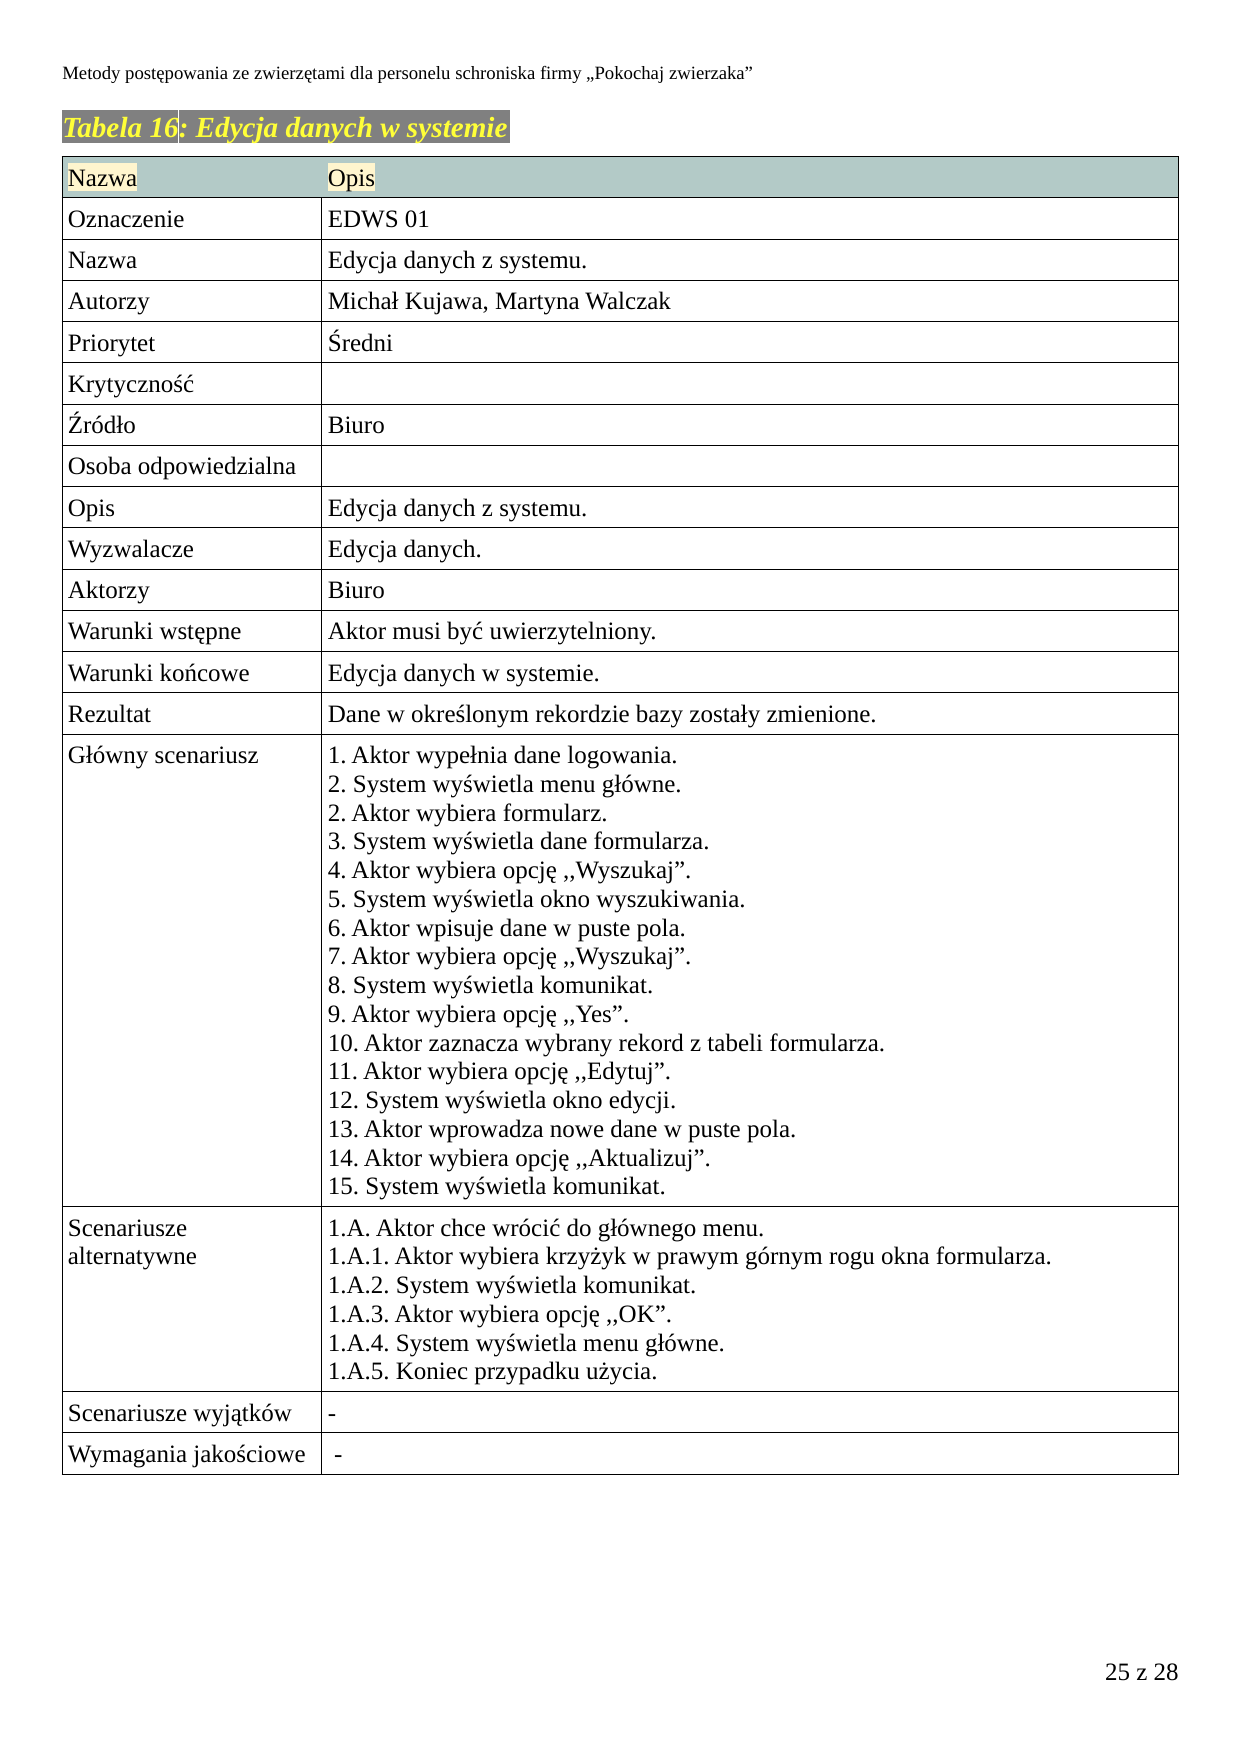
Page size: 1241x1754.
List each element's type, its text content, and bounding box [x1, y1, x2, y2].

table_cell Edycja danych z systemu. [322, 487, 1178, 527]
table_cell Priorytet [63, 322, 321, 362]
table_cell - [322, 1392, 1178, 1432]
table_cell Opis [63, 487, 321, 527]
table_cell Oznaczenie [63, 198, 321, 238]
table_header Nazwa [63, 157, 322, 197]
table_cell Warunki końcowe [63, 652, 321, 692]
table_cell Michał Kujawa, Martyna Walczak [322, 281, 1178, 321]
table_cell 1.A. Aktor chce wrócić do głównego menu. 1.A.1. Aktor wybiera krzyżyk w prawym górnym rogu okna formularza. 1.A.2. System wyświetla komunikat. 1.A.3. Aktor wybiera opcję ,,OK”. 1.A.4. System wyświetla menu główne. 1.A.5. Koniec przypadku użycia. [322, 1207, 1178, 1391]
table_cell 1. Aktor wypełnia dane logowania. 2. System wyświetla menu główne. 2. Aktor wybiera formularz. 3. System wyświetla dane formularza. 4. Aktor wybiera opcję ,,Wyszukaj”. 5. System wyświetla okno wyszukiwania. 6. Aktor wpisuje dane w puste pola. 7. Aktor wybiera opcję ,,Wyszukaj”. 8. System wyświetla komunikat. 9. Aktor wybiera opcję ,,Yes”. 10. Aktor zaznacza wybrany rekord z tabeli formularza. 11. Aktor wybiera opcję ,,Edytuj”. 12. System wyświetla okno edycji. 13. Aktor wprowadza nowe dane w puste pola. 14. Aktor wybiera opcję ,,Aktualizuj”. 15. System wyświetla komunikat. [322, 735, 1178, 1206]
table_cell Krytyczność [63, 363, 321, 403]
table_cell Rezultat [63, 693, 321, 733]
table_cell Edycja danych. [322, 528, 1178, 568]
table_cell Scenariusze alternatywne [63, 1207, 321, 1391]
table_cell Aktorzy [63, 570, 321, 610]
table_cell Scenariusze wyjątków [63, 1392, 321, 1432]
table_cell Biuro [322, 570, 1178, 610]
table_cell Edycja danych z systemu. [322, 240, 1178, 280]
table_cell Edycja danych w systemie. [322, 652, 1178, 692]
table_cell Warunki wstępne [63, 611, 321, 651]
table_cell - [322, 1433, 1178, 1473]
table_cell [322, 363, 1178, 403]
table_cell Średni [322, 322, 1178, 362]
table_cell Osoba odpowiedzialna [63, 446, 321, 486]
table_cell Autorzy [63, 281, 321, 321]
text Tabela 16: Edycja danych w systemie [62, 110, 1178, 143]
table_header Opis [322, 157, 1178, 197]
table_cell Źródło [63, 405, 321, 445]
table_cell Aktor musi być uwierzytelniony. [322, 611, 1178, 651]
table_cell Wyzwalacze [63, 528, 321, 568]
table_cell EDWS 01 [322, 198, 1178, 238]
table_cell Biuro [322, 405, 1178, 445]
table_cell Nazwa [63, 240, 321, 280]
table_cell Wymagania jakościowe [63, 1433, 321, 1473]
table_cell [322, 446, 1178, 486]
table_cell Główny scenariusz [63, 735, 321, 1206]
table_cell Dane w określonym rekordzie bazy zostały zmienione. [322, 693, 1178, 733]
